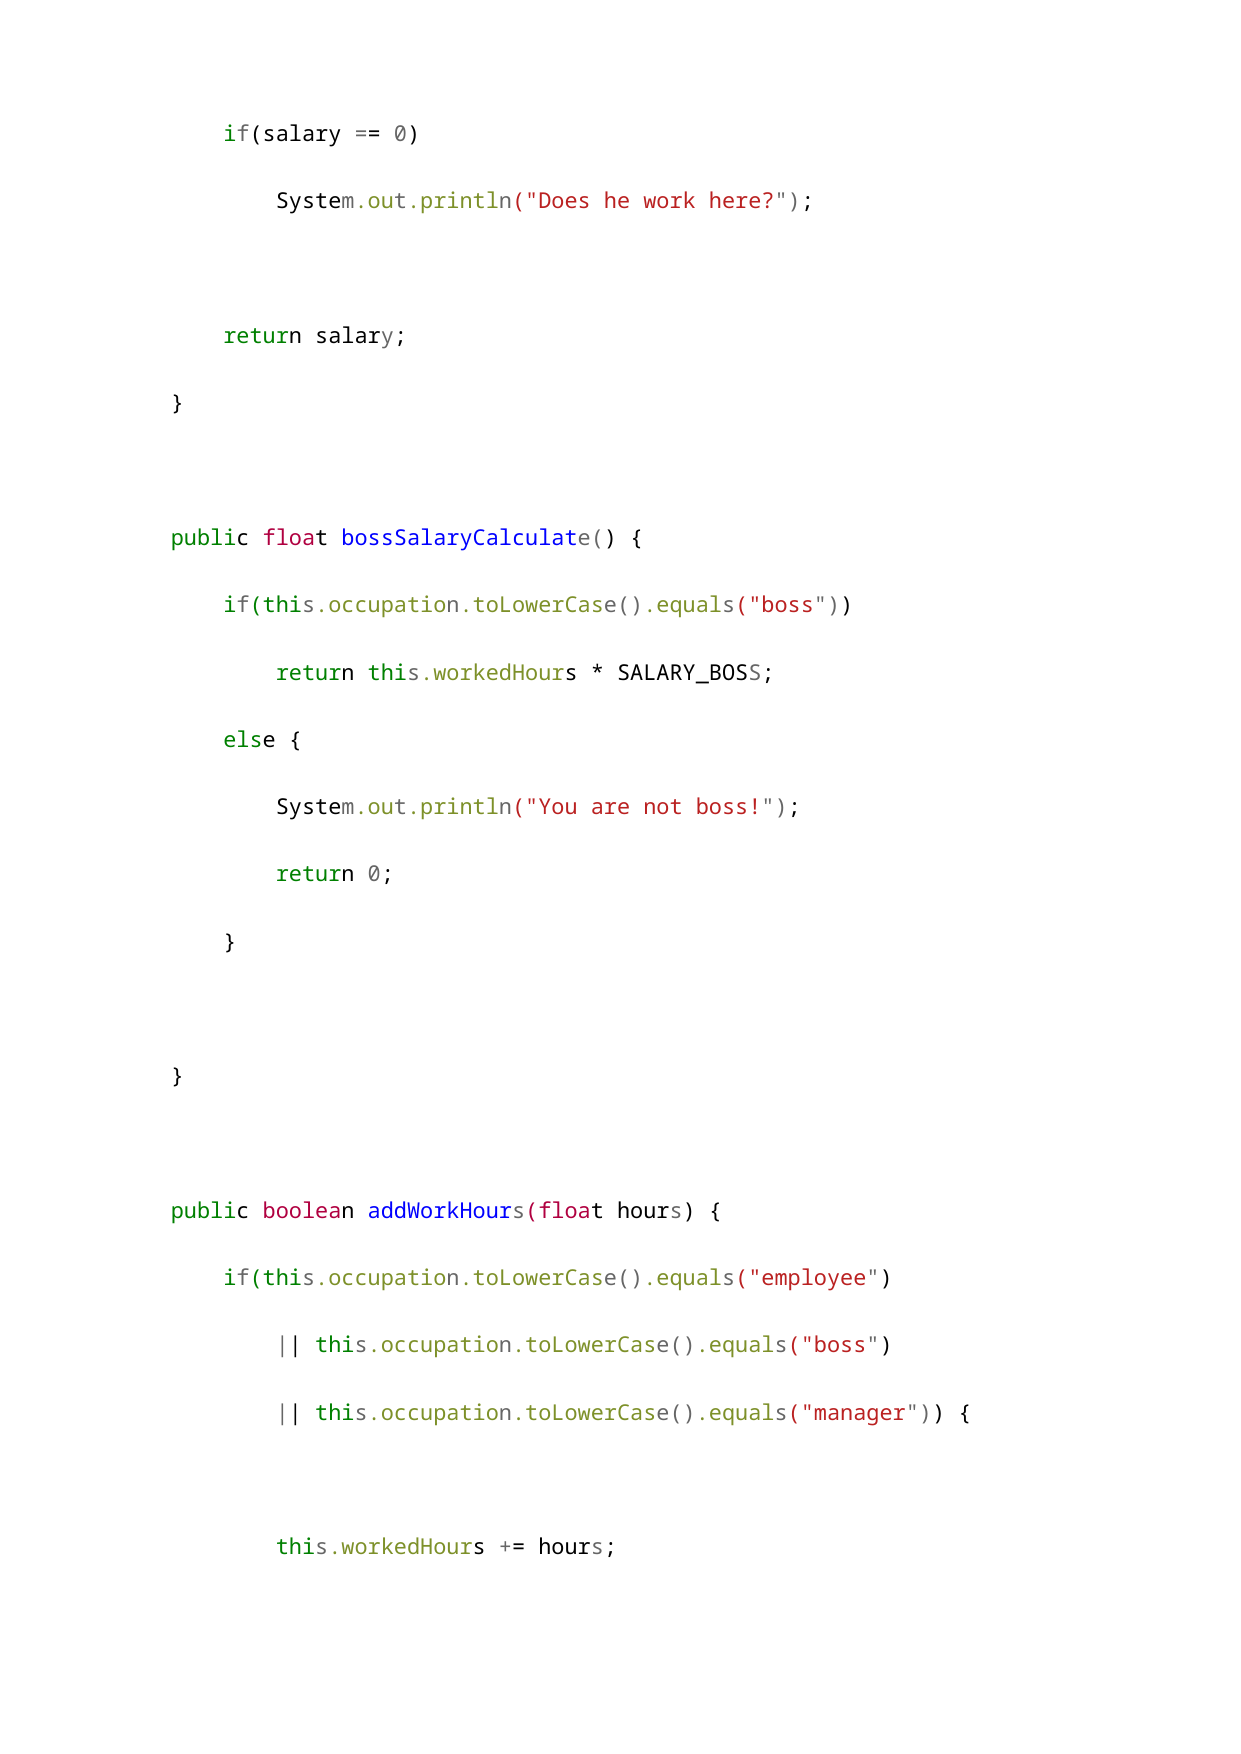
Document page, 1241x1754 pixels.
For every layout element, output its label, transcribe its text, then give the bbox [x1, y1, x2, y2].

subtitle if(this.occupation.toLowerCase().equals("boss")) [118, 589, 1122, 619]
subtitle if(salary == 0) [118, 118, 1122, 148]
subtitle this.workedHours += hours; [118, 1531, 1122, 1561]
subtitle else { [118, 724, 1122, 753]
subtitle System.out.println("Does he work here?"); [118, 185, 1122, 215]
subtitle } [118, 926, 1122, 955]
subtitle } [118, 387, 1122, 417]
subtitle return 0; [118, 858, 1122, 888]
subtitle return this.workedHours * SALARY_BOSS; [118, 656, 1122, 686]
subtitle } [118, 1060, 1122, 1090]
subtitle || this.occupation.toLowerCase().equals("boss") [118, 1329, 1122, 1359]
subtitle public float bossSalaryCalculate() { [118, 522, 1122, 552]
subtitle public boolean addWorkHours(float hours) { [118, 1195, 1122, 1224]
subtitle || this.occupation.toLowerCase().equals("manager")) { [118, 1397, 1122, 1426]
subtitle if(this.occupation.toLowerCase().equals("employee") [118, 1262, 1122, 1292]
subtitle return salary; [118, 320, 1122, 350]
subtitle System.out.println("You are not boss!"); [118, 791, 1122, 821]
